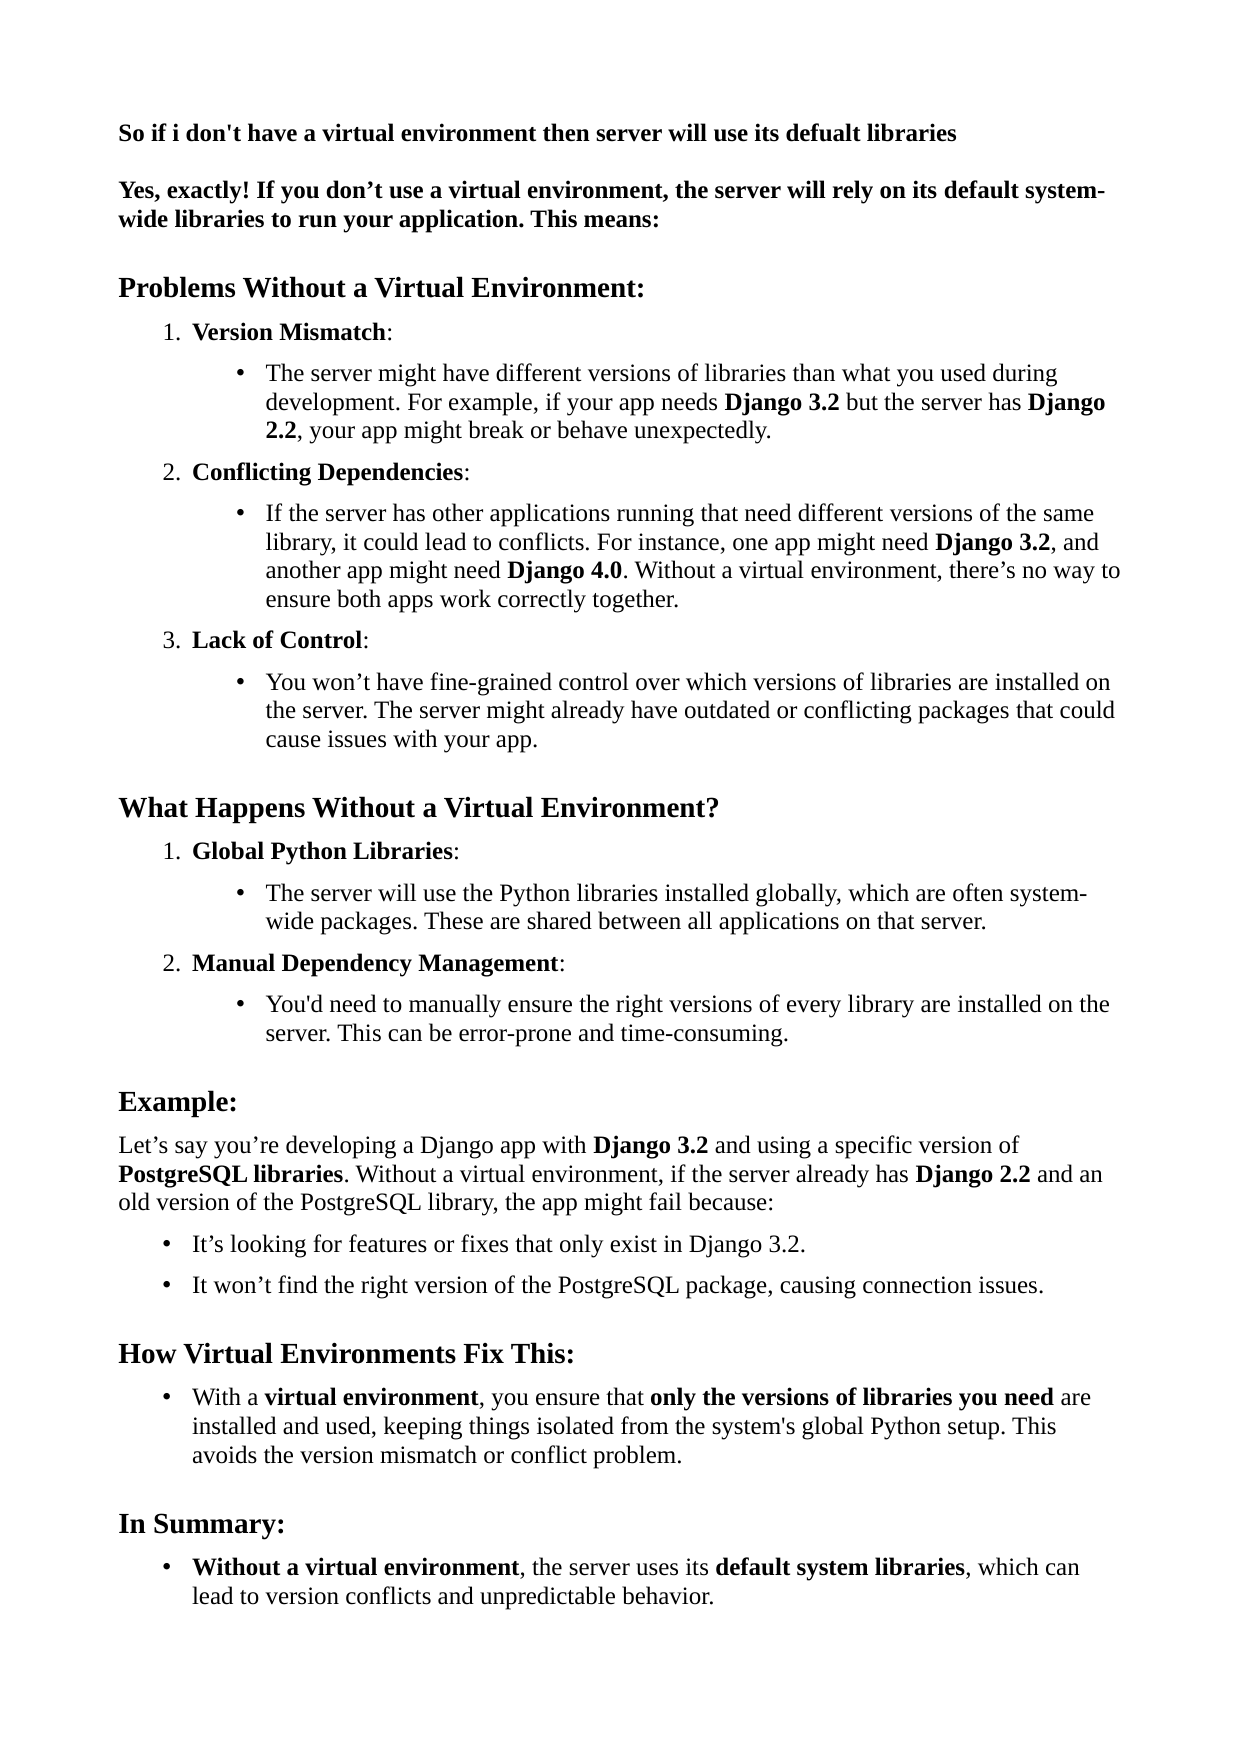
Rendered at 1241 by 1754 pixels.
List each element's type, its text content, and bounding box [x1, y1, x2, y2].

list It won’t find the right version of the PostgreSQL package, causing connection issues. [162, 1270, 1122, 1299]
list Without a virtual environment, the server uses its default system libraries, which can lead to version conflicts and unpredictable behavior. [162, 1552, 1122, 1609]
list If the server has other applications running that need different versions of the same library, it could lead to conflicts. For instance, one app might need Django 3.2, and another app might need Django 4.0. Without a virtual environment, there’s no way to ensure both apps work correctly together. [236, 498, 1122, 613]
list It’s looking for features or fixes that only exist in Django 3.2. [162, 1229, 1122, 1257]
text Let’s say you’re developing a Django app with Django 3.2 and using a specific version of PostgreSQL libraries. Without a virtual environment, if the server already has Django 2.2 and an old version of the PostgreSQL library, the app might fail because: [118, 1130, 1122, 1216]
subtitle How Virtual Environments Fix This: [118, 1336, 1122, 1370]
subtitle In Summary: [118, 1506, 1122, 1539]
list Version Mismatch: [162, 317, 1122, 345]
list You'd need to manually ensure the right versions of every library are installed on the server. This can be error-prone and time-consuming. [236, 989, 1122, 1046]
text Yes, exactly! If you don’t use a virtual environment, the server will rely on its default system-wide libraries to run your application. This means: [118, 176, 1122, 233]
text So if i don't have a virtual environment then server will use its defualt libraries [118, 118, 1122, 147]
subtitle Problems Without a Virtual Environment: [118, 271, 1122, 304]
list You won’t have fine-grained control over which versions of libraries are installed on the server. The server might already have outdated or conflicting packages that could cause issues with your app. [236, 667, 1122, 753]
list Conflicting Dependencies: [162, 457, 1122, 485]
list Lack of Control: [162, 625, 1122, 654]
subtitle What Happens Without a Virtual Environment? [118, 790, 1122, 824]
subtitle Example: [118, 1084, 1122, 1117]
list Global Python Libraries: [162, 836, 1122, 865]
list The server might have different versions of libraries than what you used during development. For example, if your app needs Django 3.2 but the server has Django 2.2, your app might break or behave unexpectedly. [236, 358, 1122, 444]
list With a virtual environment, you ensure that only the versions of libraries you need are installed and used, keeping things isolated from the system's global Python setup. This avoids the version mismatch or conflict problem. [162, 1382, 1122, 1468]
list Manual Dependency Management: [162, 948, 1122, 976]
list The server will use the Python libraries installed globally, which are often system-wide packages. These are shared between all applications on that server. [236, 878, 1122, 935]
